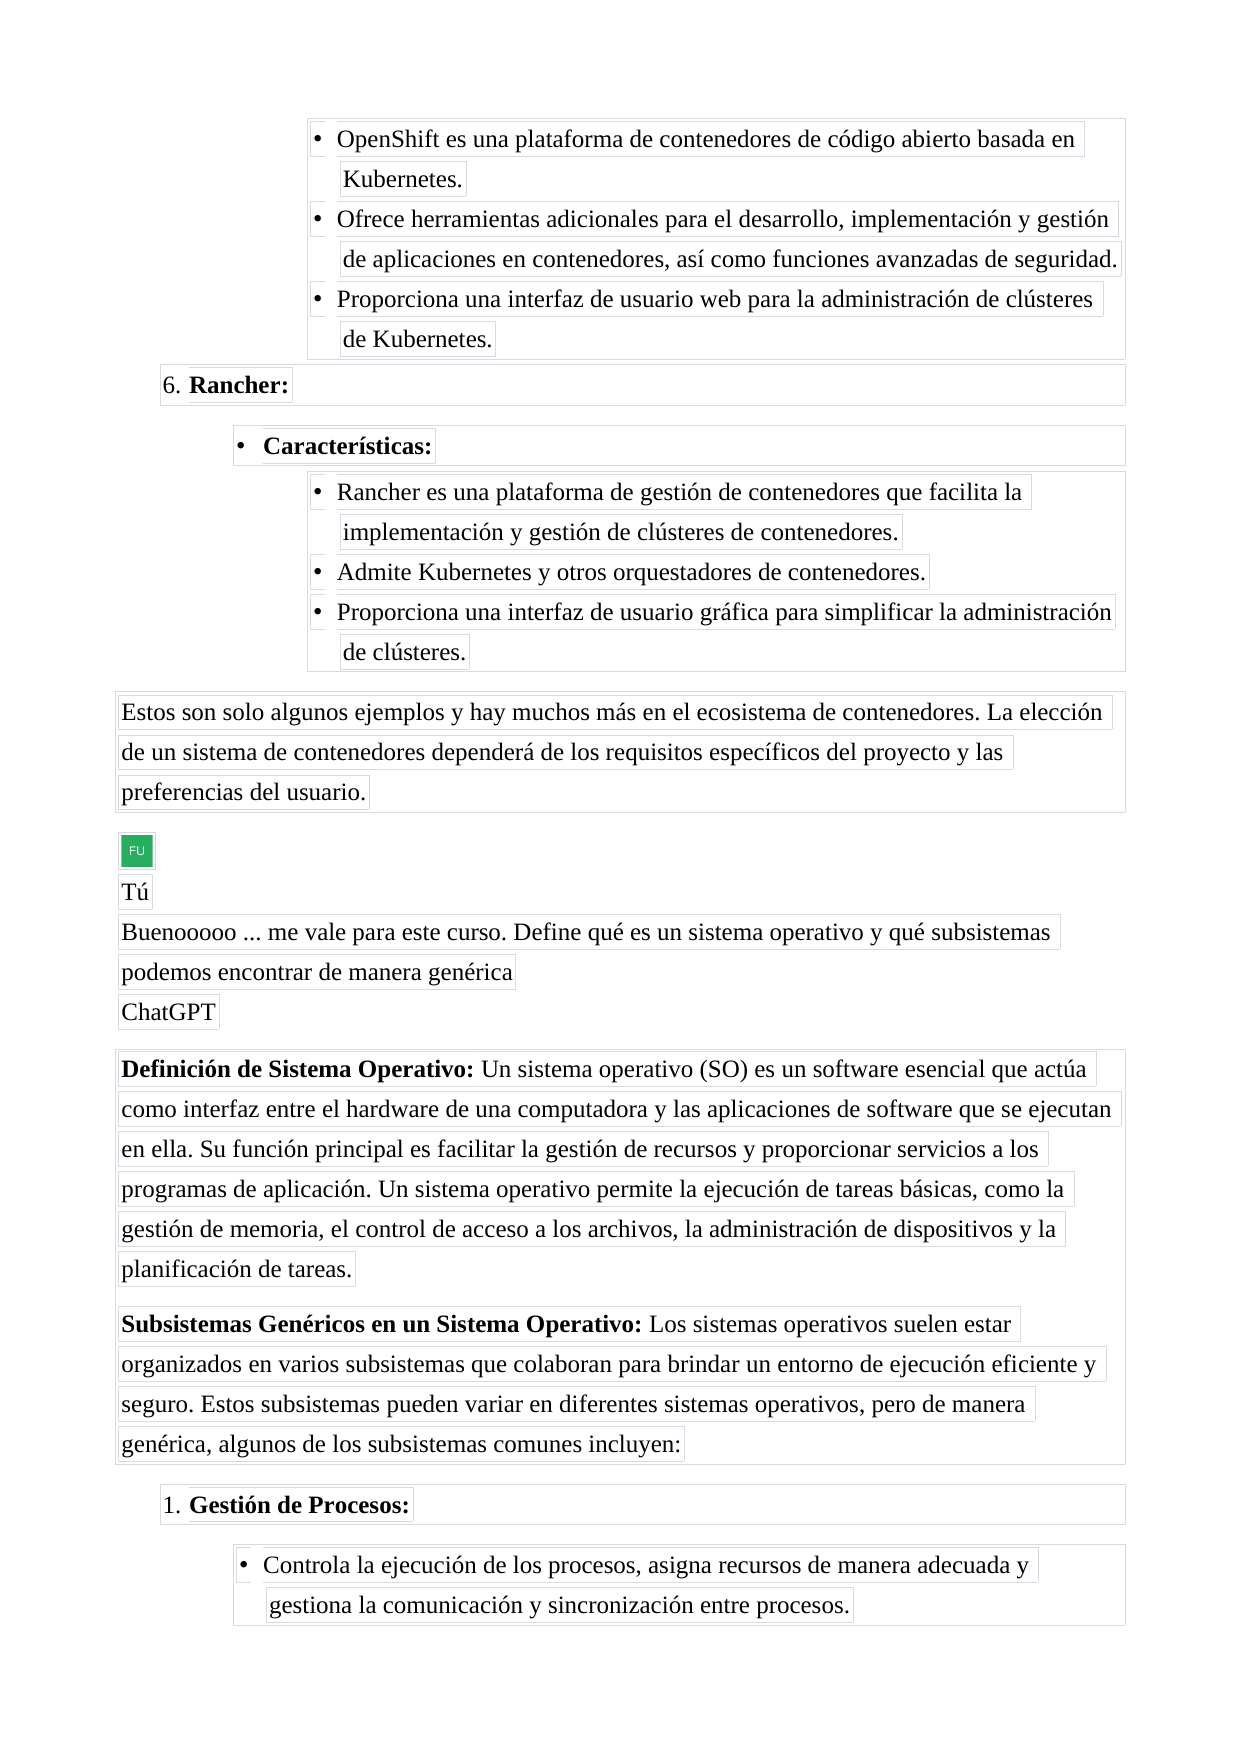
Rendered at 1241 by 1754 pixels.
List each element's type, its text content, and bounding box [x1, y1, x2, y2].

text [220, 994, 1122, 1029]
list Gestión de Procesos: [161, 1485, 1125, 1524]
list Rancher es una plataforma de gestión de contenedores que facilita la implementación y gestión de clústeres de contenedores. [308, 472, 1125, 549]
list Proporciona una interfaz de usuario gráfica para simplificar la administración de clústeres. [308, 591, 1125, 671]
text Definición de Sistema Operativo: Un sistema operativo (SO) es un software esencial que actúa como interfaz entre el hardware de una computadora y las aplicaciones de software que se ejecutan en ella. Su función principal es facilitar la gestión de recursos y proporcionar servicios a los programas de aplicación. Un sistema operativo permite la ejecución de tareas básicas, como la gestión de memoria, el control de acceso a los archivos, la administración de dispositivos y la planificación de tareas. [116, 1050, 1125, 1286]
list Controla la ejecución de los procesos, asigna recursos de manera adecuada y gestiona la comunicación y sincronización entre procesos. [234, 1545, 1125, 1625]
text Estos son solo algunos ejemplos y hay muchos más en el ecosistema de contenedores. La elección de un sistema de contenedores dependerá de los requisitos específicos del proyecto y las preferencias del usuario. [116, 692, 1125, 812]
text Buenooooo ... me vale para este curso. Define qué es un sistema operativo y qué subsistemas podemos encontrar de manera genérica [118, 914, 1122, 989]
list Admite Kubernetes y otros orquestadores de contenedores. [308, 551, 1125, 589]
list OpenShift es una plataforma de contenedores de código abierto basada en Kubernetes. [308, 119, 1125, 196]
text ChatGPT [119, 995, 219, 1029]
text [153, 874, 1122, 909]
list Características: [234, 426, 1125, 465]
text Tú [119, 875, 152, 909]
list Rancher: [161, 365, 1125, 405]
picture [121, 835, 153, 867]
list Ofrece herramientas adicionales para el desarrollo, implementación y gestión de aplicaciones en contenedores, así como funciones avanzadas de seguridad. [308, 198, 1125, 276]
list Proporciona una interfaz de usuario web para la administración de clústeres de Kubernetes. [308, 278, 1125, 359]
text Subsistemas Genéricos en un Sistema Operativo: Los sistemas operativos suelen estar organizados en varios subsistemas que colaboran para brindar un entorno de ejecución eficiente y seguro. Estos subsistemas pueden variar en diferentes sistemas operativos, pero de manera genérica, algunos de los subsistemas comunes incluyen: [116, 1303, 1125, 1464]
